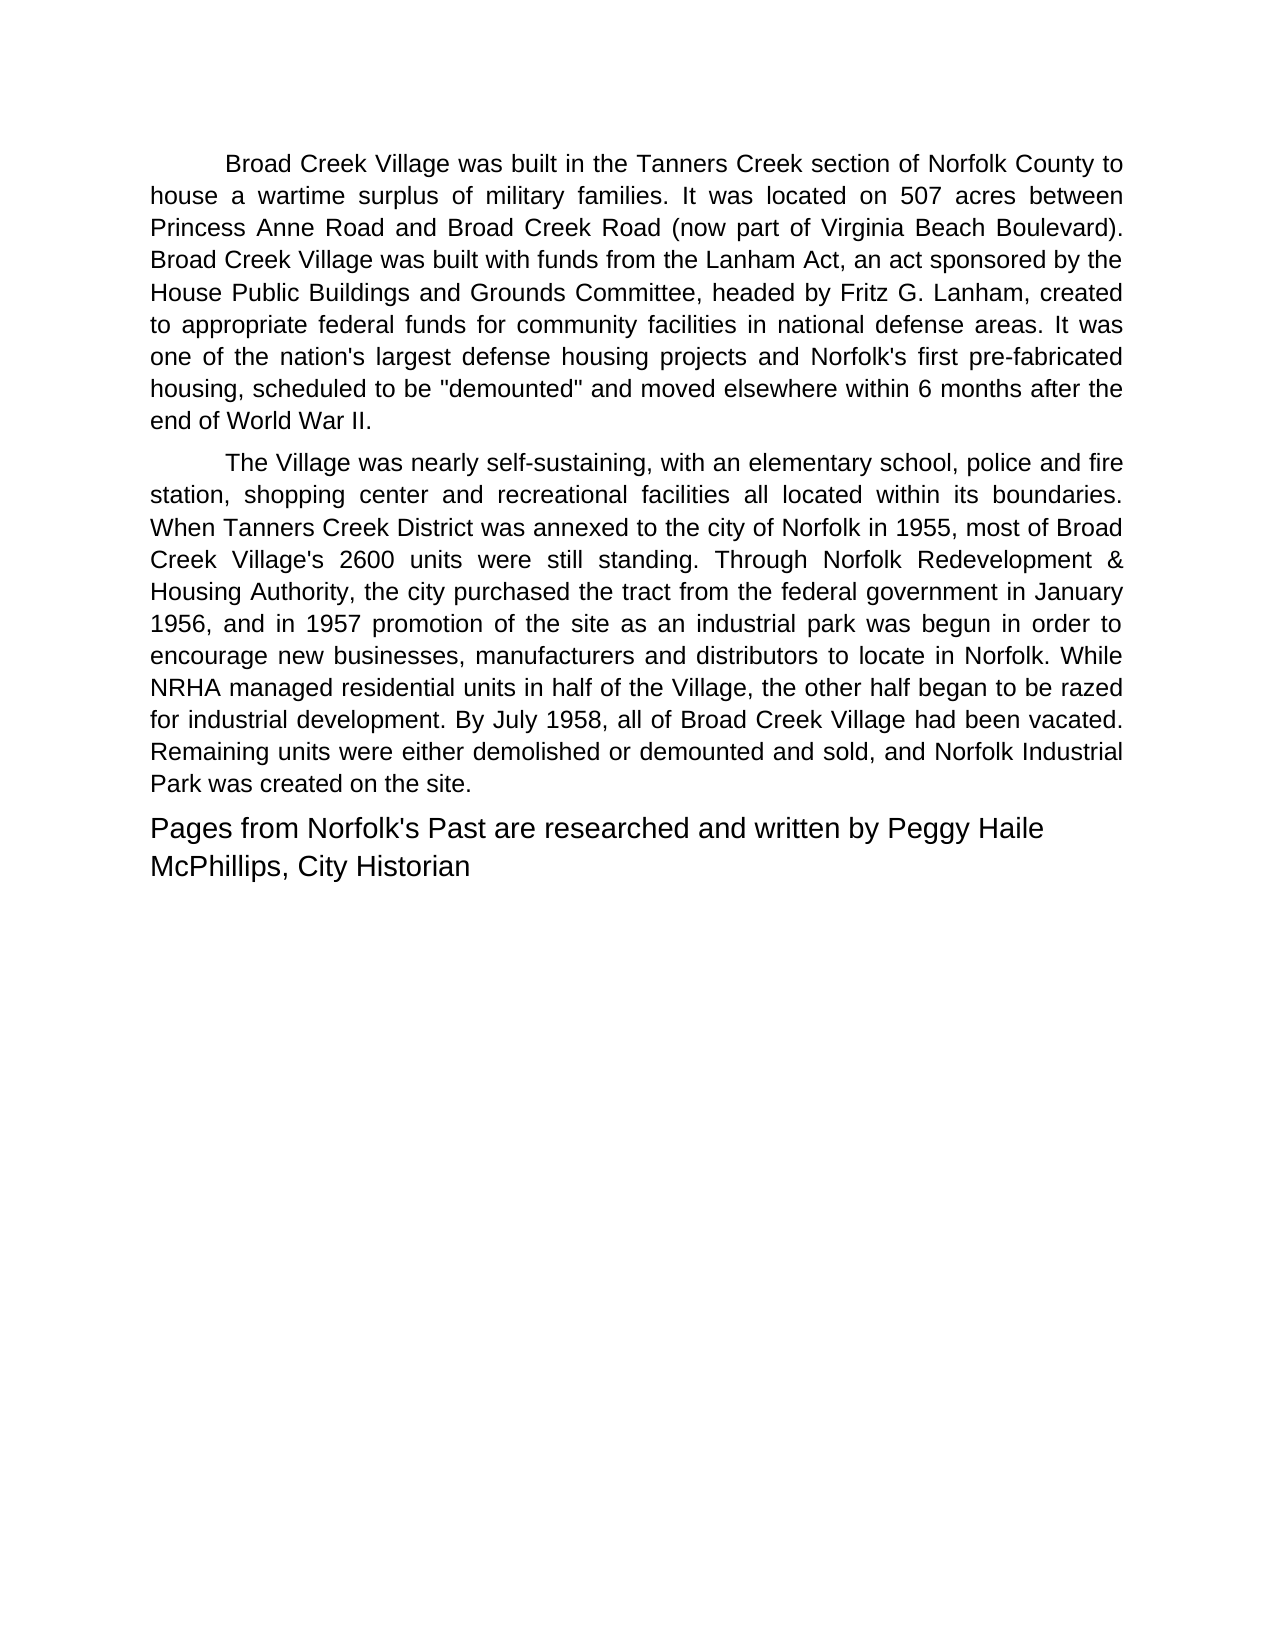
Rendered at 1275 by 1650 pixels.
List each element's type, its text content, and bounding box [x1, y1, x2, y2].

text Pages from Norfolk's Past are researched and written by Peggy Haile McPhillips, City Historian [150, 812, 1125, 882]
text Broad Creek Village was built in the Tanners Creek section of Norfolk County to house a wartime surplus of military families. It was located on 507 acres between Princess Anne Road and Broad Creek Road (now part of Virginia Beach Boulevard). Broad Creek Village was built with funds from the Lanham Act, an act sponsored by the House Public Buildings and Grounds Committee, headed by Fritz G. Lanham, created to appropriate federal funds for community facilities in national defense areas. It was one of the nation's largest defense housing projects and Norfolk's first pre-fabricated housing, scheduled to be "demounted" and moved elsewhere within 6 months after the end of World War II. [150, 150, 1125, 434]
text The Village was nearly self-sustaining, with an elementary school, police and fire station, shopping center and recreational facilities all located within its boundaries. When Tanners Creek District was annexed to the city of Norfolk in 1955, most of Broad Creek Village's 2600 units were still standing. Through Norfolk Redevelopment & Housing Authority, the city purchased the tract from the federal government in January 1956, and in 1957 promotion of the site as an industrial park was begun in order to encourage new businesses, manufacturers and distributors to locate in Norfolk. While NRHA managed residential units in half of the Village, the other half began to be razed for industrial development. By July 1958, all of Broad Creek Village had been vacated. Remaining units were either demolished or demounted and sold, and Norfolk Industrial Park was created on the site. [150, 449, 1125, 798]
